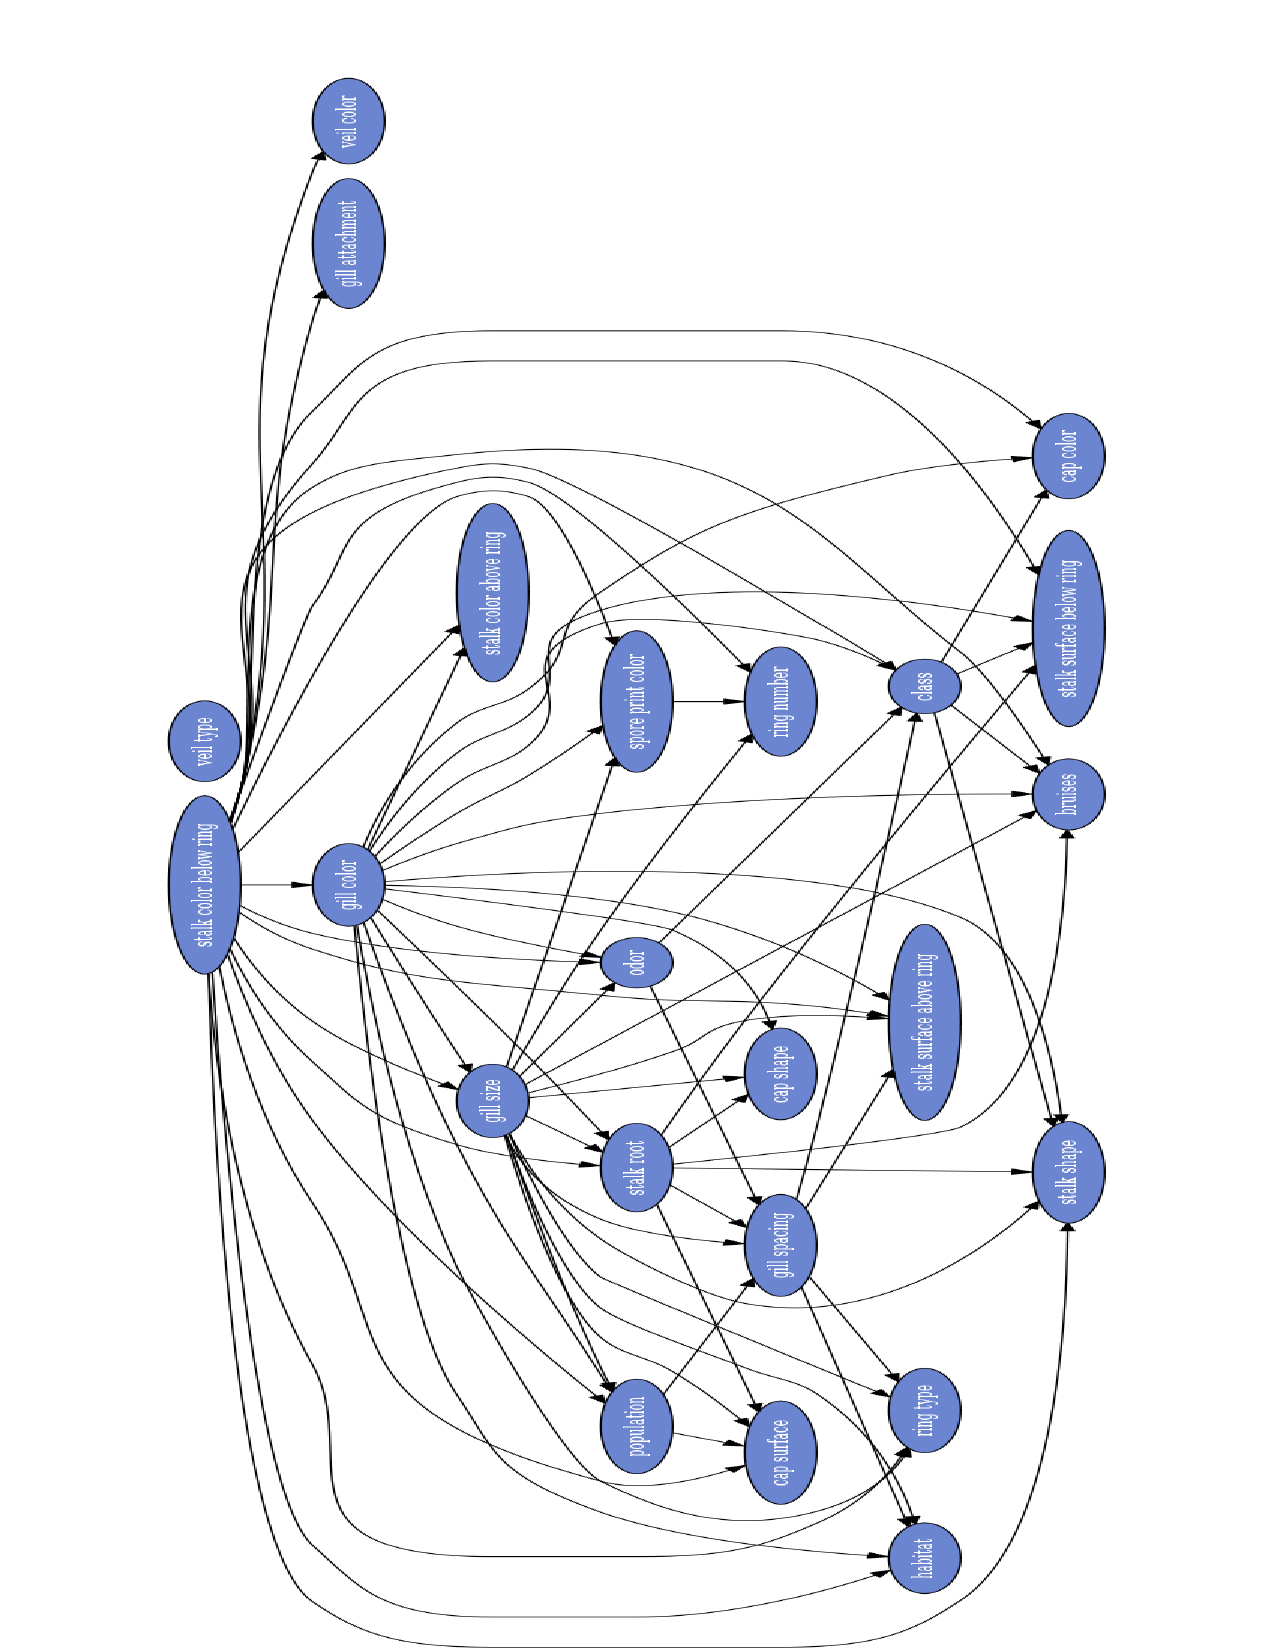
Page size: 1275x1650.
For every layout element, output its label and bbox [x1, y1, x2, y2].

picture [161, 75, 1114, 1650]
